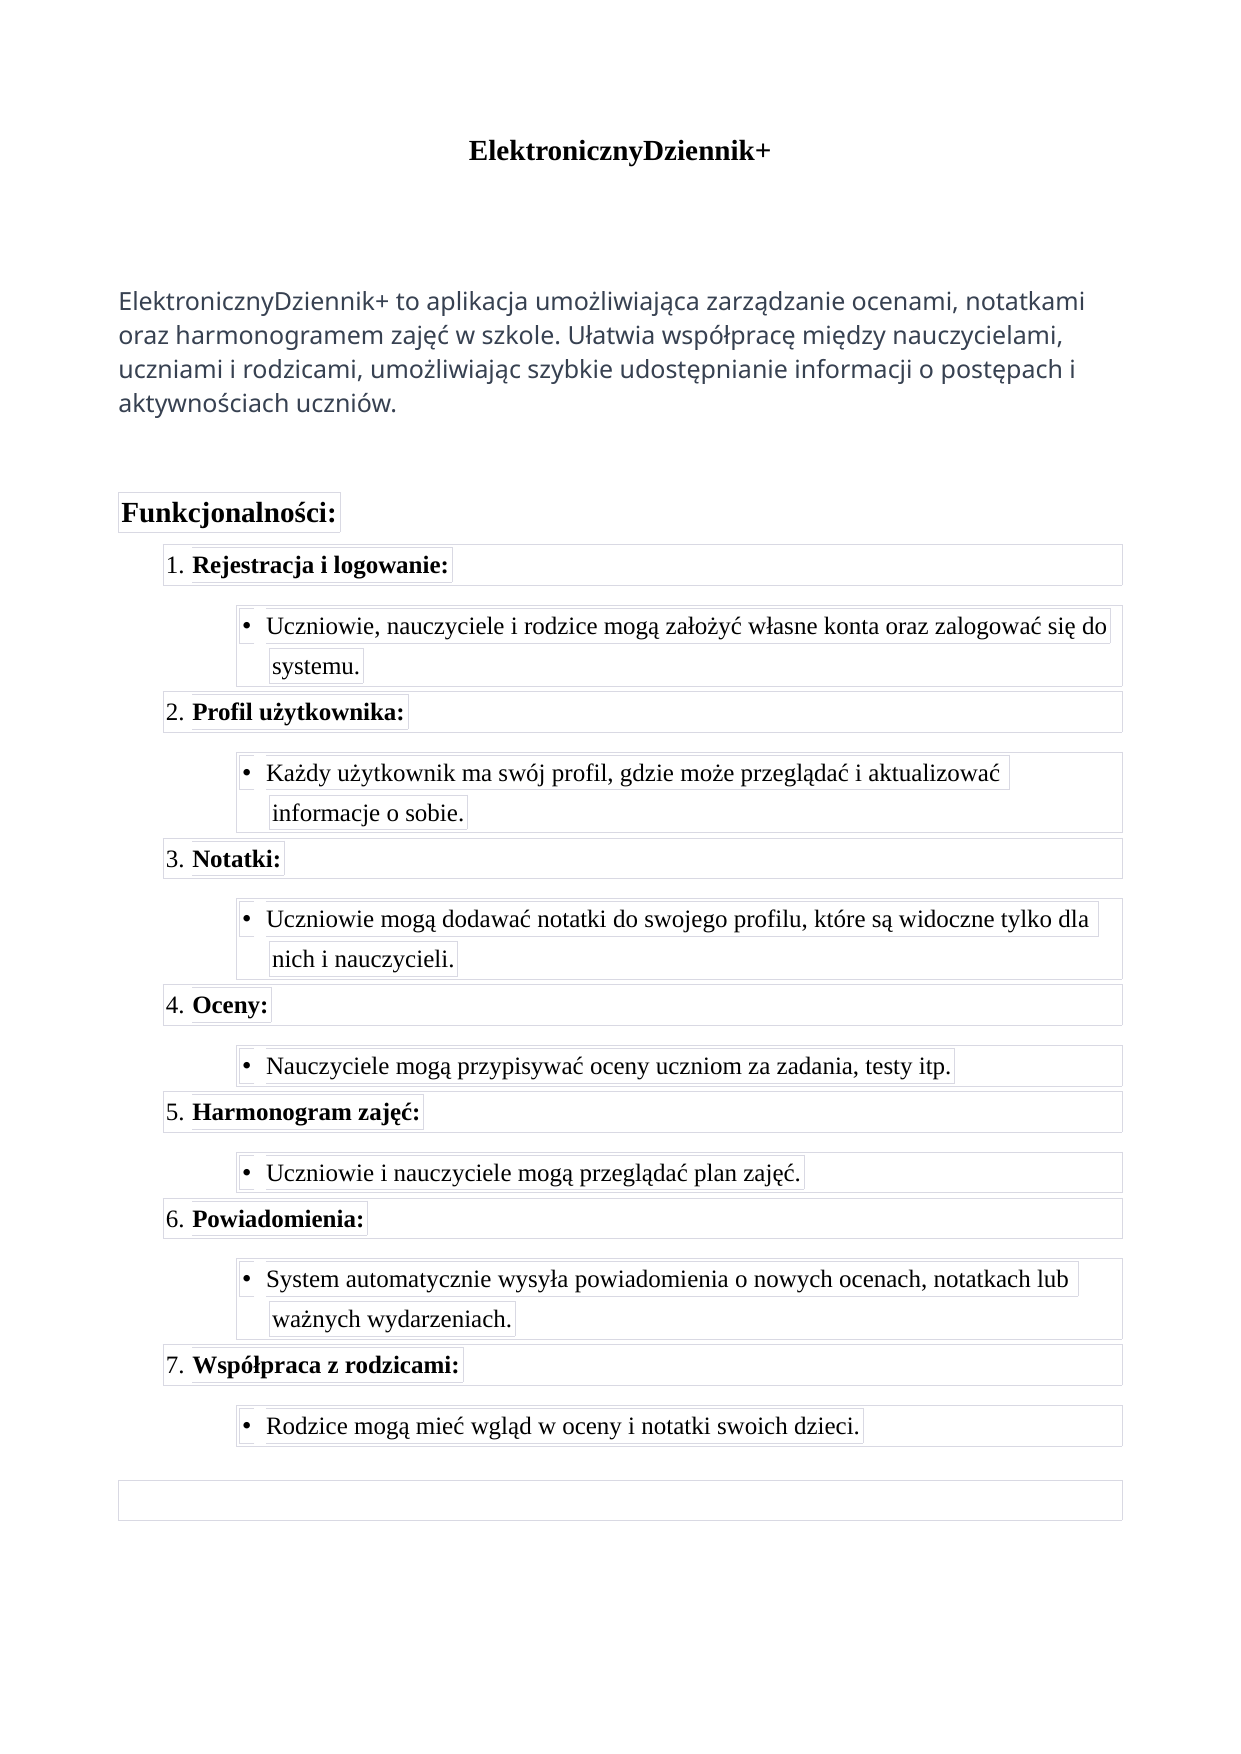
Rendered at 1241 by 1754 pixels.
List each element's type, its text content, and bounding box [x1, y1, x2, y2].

list Rodzice mogą mieć wgląd w oceny i notatki swoich dzieci. [237, 1406, 1122, 1446]
list Notatki: [164, 839, 1122, 878]
list Współpraca z rodzicami: [164, 1345, 1122, 1385]
list Uczniowie i nauczyciele mogą przeglądać plan zajęć. [237, 1153, 1122, 1192]
list Profil użytkownika: [164, 692, 1122, 732]
subtitle ElektronicznyDziennik+ [118, 133, 1122, 166]
list Harmonogram zajęć: [164, 1092, 1122, 1132]
list Rejestracja i logowanie: [164, 545, 1122, 585]
list Oceny: [164, 985, 1122, 1025]
subtitle [341, 492, 1122, 532]
list Uczniowie mogą dodawać notatki do swojego profilu, które są widoczne tylko dla nich i nauczycieli. [237, 899, 1122, 979]
list Nauczyciele mogą przypisywać oceny uczniom za zadania, testy itp. [237, 1046, 1122, 1086]
list Każdy użytkownik ma swój profil, gdzie może przeglądać i aktualizować informacje o sobie. [237, 753, 1122, 832]
list Powiadomienia: [164, 1199, 1122, 1238]
list System automatycznie wysyła powiadomienia o nowych ocenach, notatkach lub ważnych wydarzeniach. [237, 1259, 1122, 1339]
text ElektronicznyDziennik+ to aplikacja umożliwiająca zarządzanie ocenami, notatkami oraz harmonogramem zajęć w szkole. Ułatwia współpracę między nauczycielami, uczniami i rodzicami, umożliwiając szybkie udostępnianie informacji o postępach i aktywnościach uczniów. [118, 284, 1122, 420]
list Uczniowie, nauczyciele i rodzice mogą założyć własne konta oraz zalogować się do systemu. [237, 606, 1122, 686]
subtitle Funkcjonalności: [119, 493, 340, 532]
